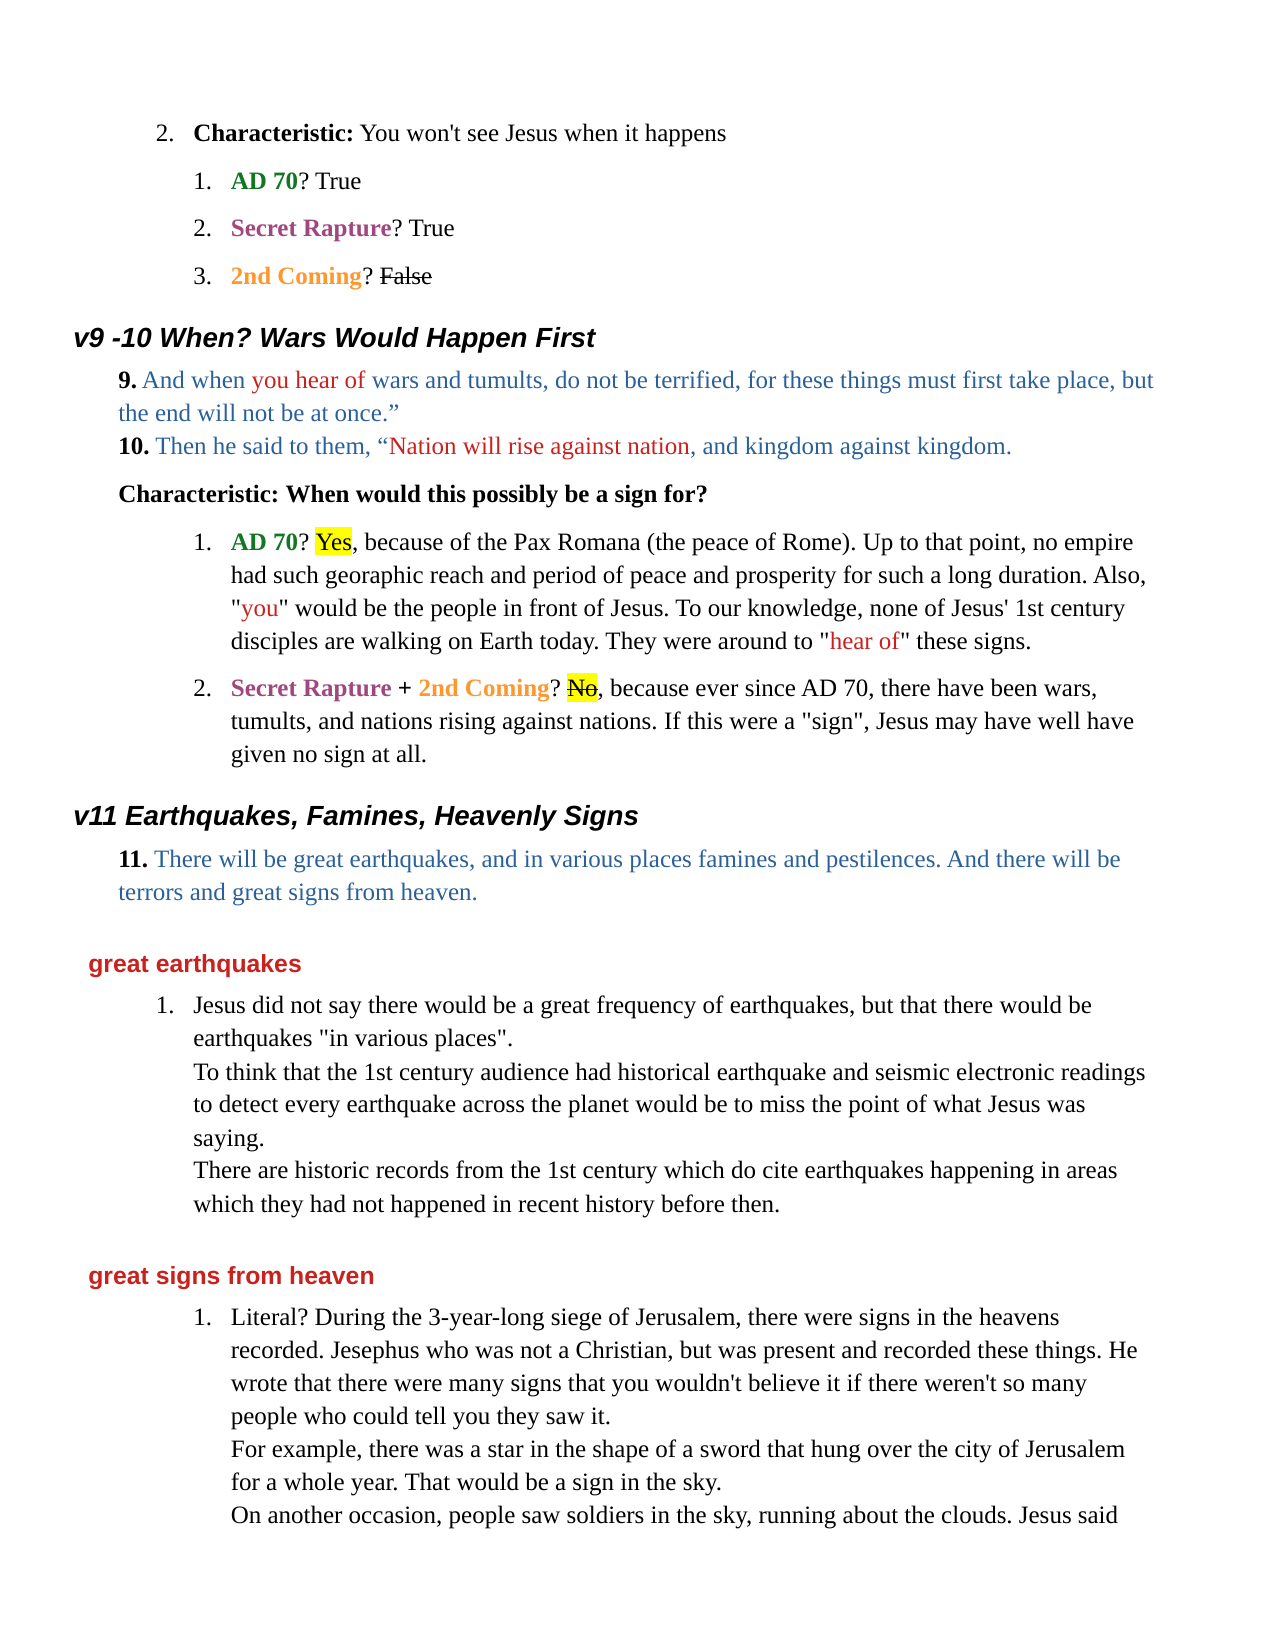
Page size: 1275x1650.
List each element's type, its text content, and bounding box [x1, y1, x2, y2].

text 9. And when you hear of wars and tumults, do not be terrified, for these things must first take place, but the end will not be at once.” 10. Then he said to them, “Nation will rise against nation, and kingdom against kingdom. [118, 365, 1157, 460]
list AD 70? Yes, because of the Pax Romana (the peace of Rome). Up to that point, no empire had such georaphic reach and period of peace and prosperity for such a long duration. Also, "you" would be the people in front of Jesus. To our knowledge, none of Jesus' 1st century disciples are walking on Earth today. They were around to "hear of" these signs. [193, 527, 1157, 654]
list 2nd Coming? False [193, 261, 1157, 290]
list Secret Rapture + 2nd Coming? No, because ever since AD 70, there have been wars, tumults, and nations rising against nations. If this were a "sign", Jesus may have well have given no sign at all. [193, 673, 1157, 768]
list Secret Rapture? True [193, 213, 1157, 242]
list Characteristic: You won't see Jesus when it happens [156, 118, 1157, 147]
subtitle v11 Earthquakes, Famines, Heavenly Signs [73, 799, 1157, 831]
subtitle great signs from heaven [88, 1261, 1157, 1290]
text 11. There will be great earthquakes, and in various places famines and pestilences. And there will be terrors and great signs from heaven. [118, 844, 1157, 906]
list Jesus did not say there would be a great frequency of earthquakes, but that there would be earthquakes "in various places". To think that the 1st century audience had historical earthquake and seismic electronic readings to detect every earthquake across the planet would be to miss the point of what Jesus was saying. There are historic records from the 1st century which do cite earthquakes happening in areas which they had not happened in recent history before then. [156, 991, 1157, 1217]
text Characteristic: When would this possibly be a sign for? [118, 479, 1157, 508]
list Literal? During the 3-year-long siege of Jerusalem, there were signs in the heavens recorded. Jesephus who was not a Christian, but was present and recorded these things. He wrote that there were many signs that you wouldn't believe it if there weren't so many people who could tell you they saw it. For example, there was a star in the shape of a sword that hung over the city of Jerusalem for a whole year. That would be a sign in the sky. On another occasion, people saw soldiers in the sky, running about the clouds. Jesus said [193, 1302, 1157, 1529]
list AD 70? True [193, 166, 1157, 194]
subtitle great earthquakes [88, 949, 1157, 978]
subtitle v9 -10 When? Wars Would Happen First [73, 321, 1157, 353]
